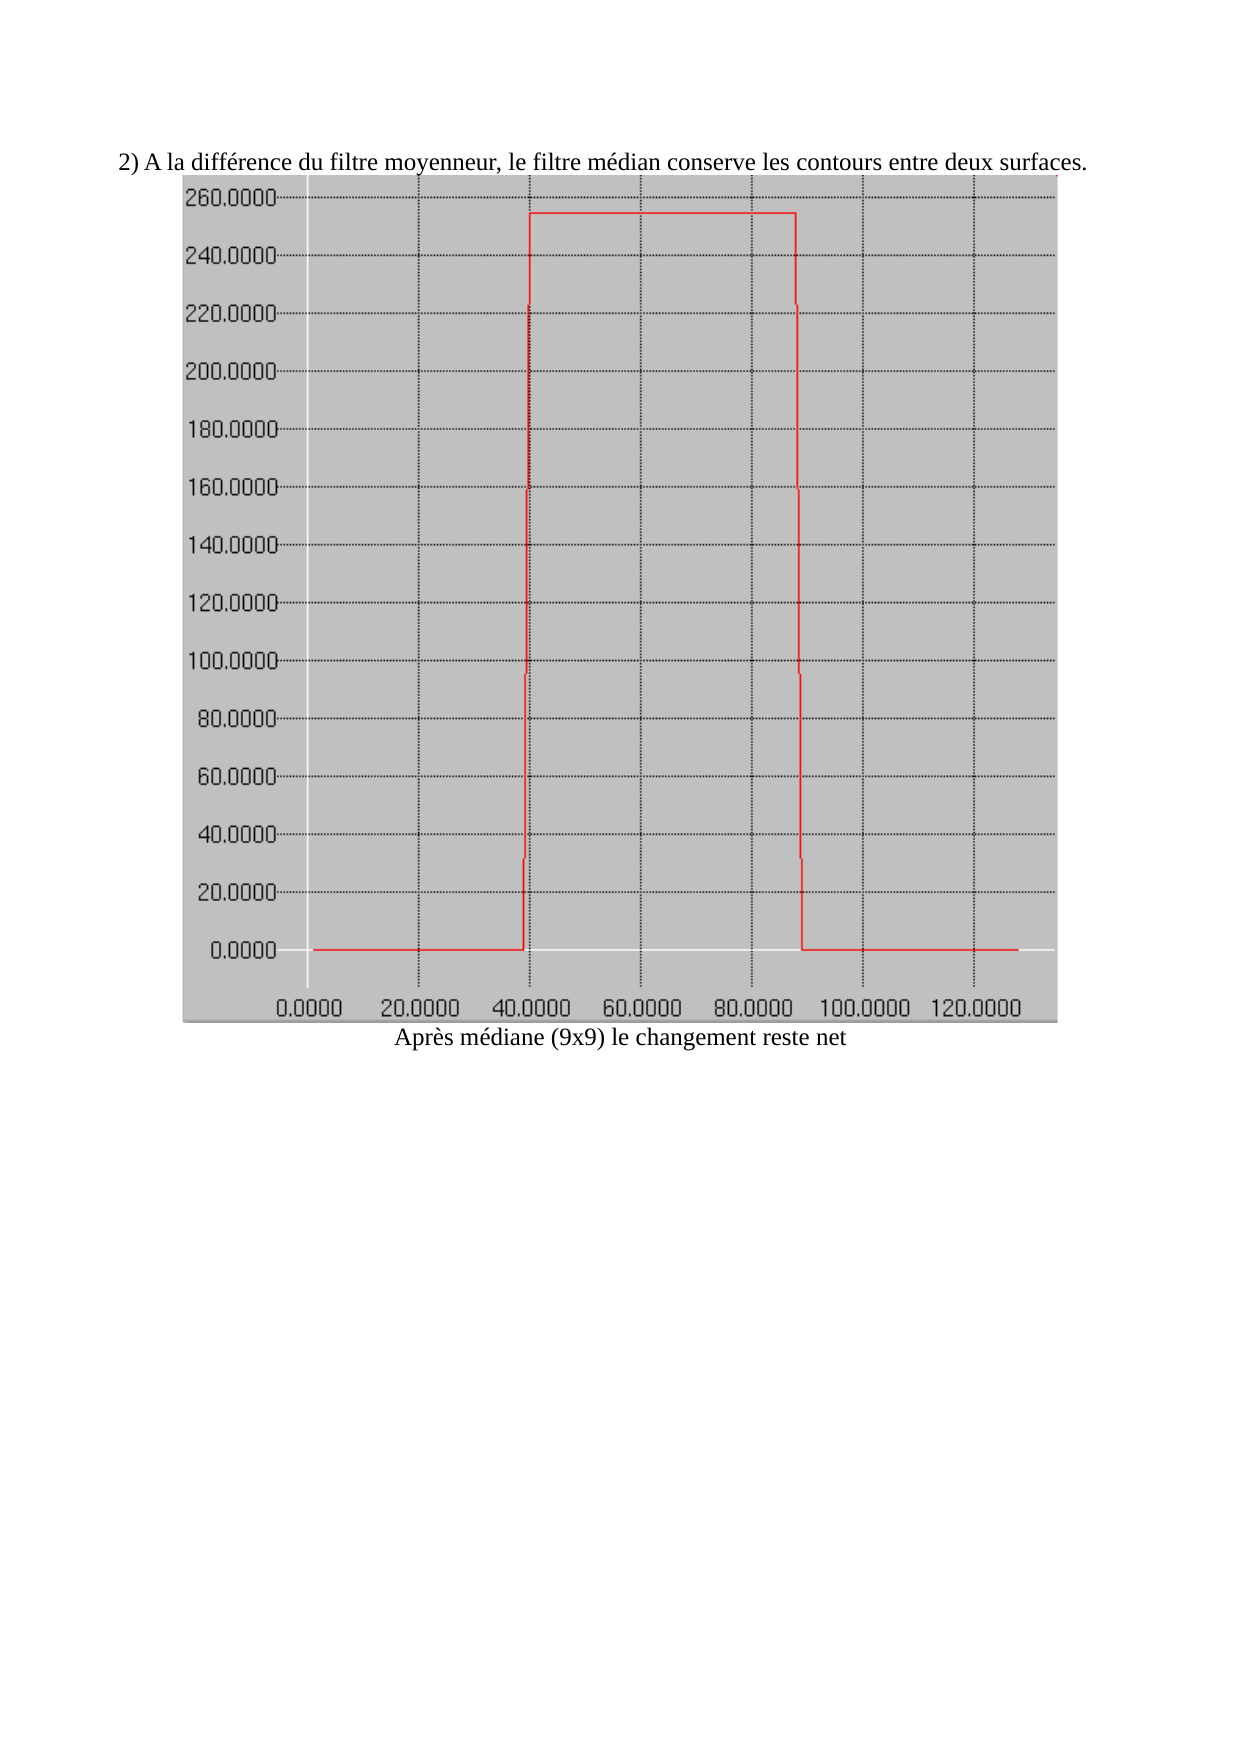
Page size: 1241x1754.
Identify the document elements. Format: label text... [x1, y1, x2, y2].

text 2) A la différence du filtre moyenneur, le filtre médian conserve les contours entre deux surfaces. [118, 147, 1122, 176]
picture [182, 175, 1058, 1023]
text Après médiane (9x9) le changement reste net [118, 176, 1122, 1051]
